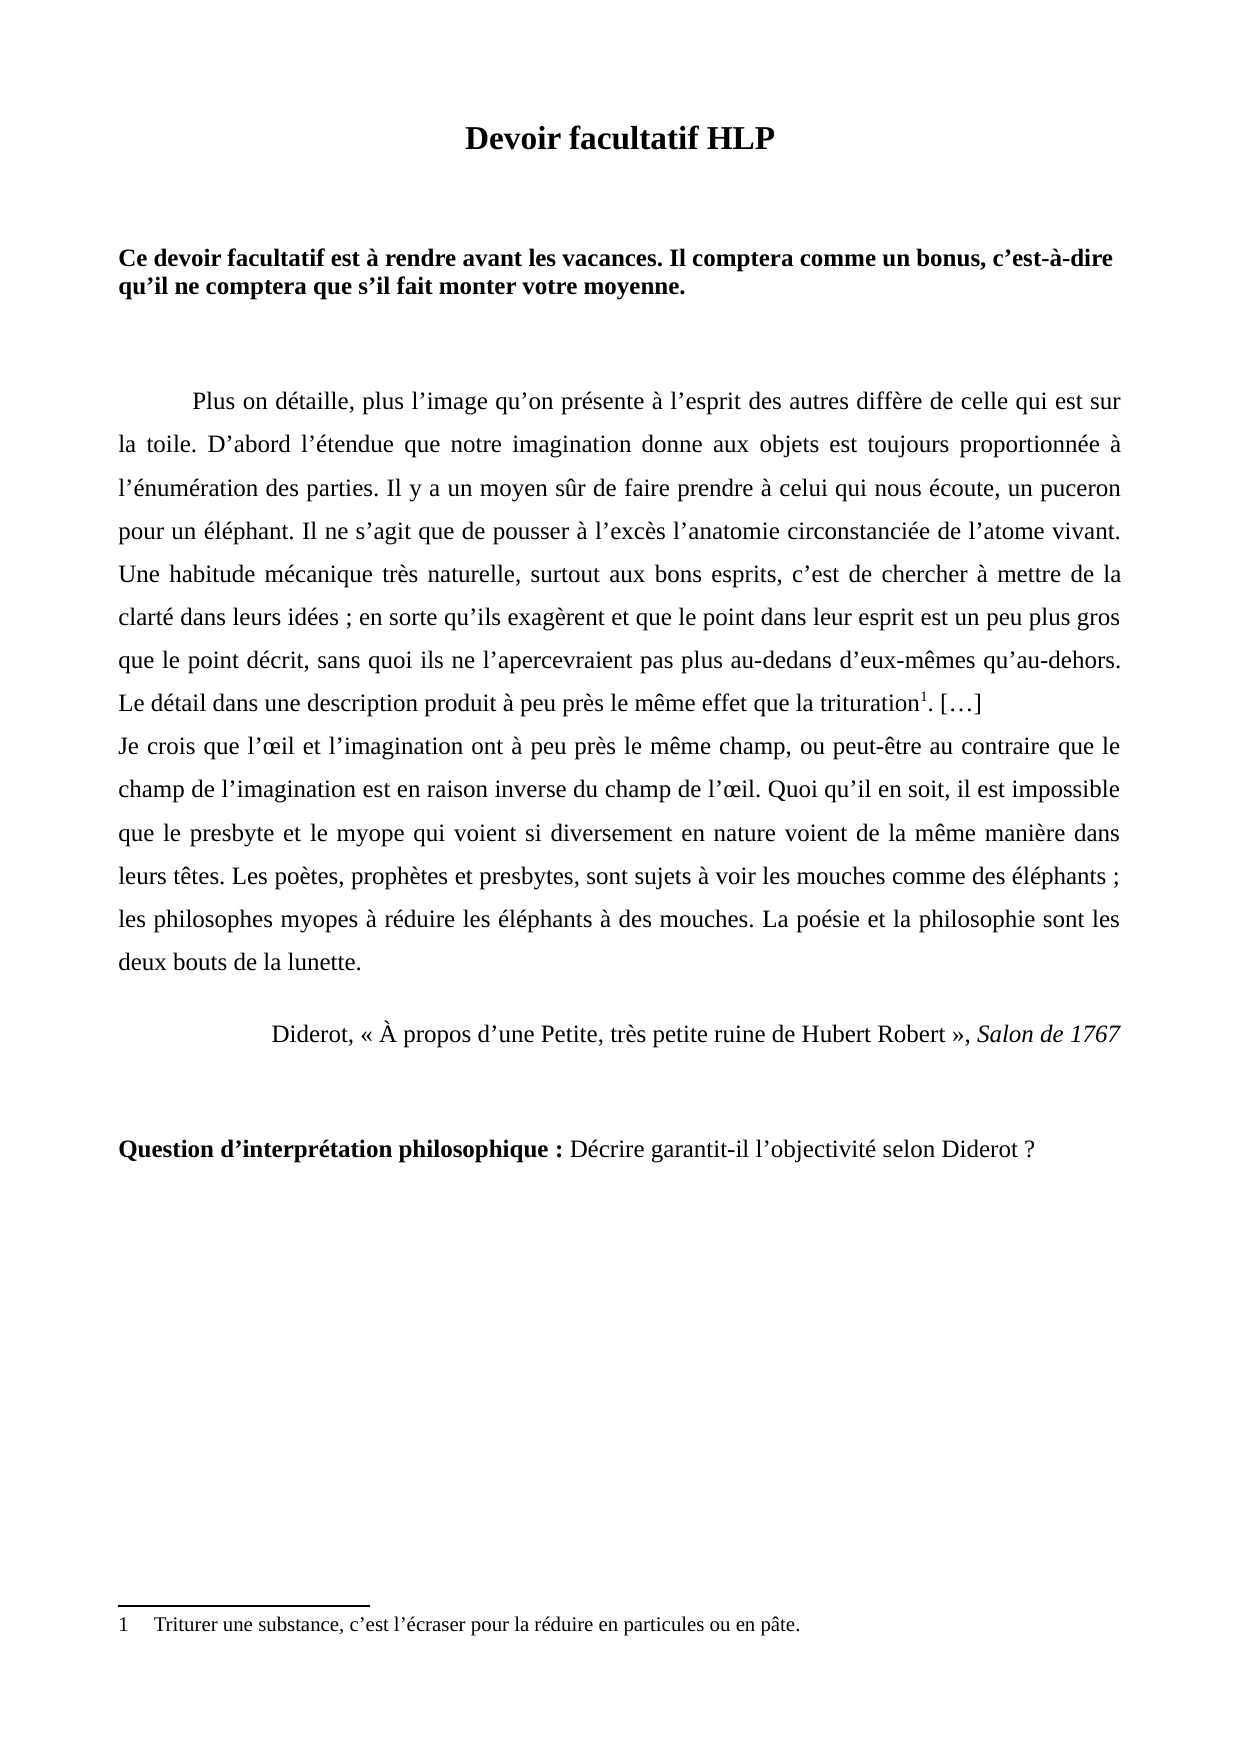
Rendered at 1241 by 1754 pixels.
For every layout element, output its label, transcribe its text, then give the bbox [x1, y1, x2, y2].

text Question d’interprétation philosophique : Décrire garantit-il l’objectivité selon Diderot ? [118, 1134, 1122, 1163]
text Ce devoir facultatif est à rendre avant les vacances. Il comptera comme un bonus, c’est-à-dire qu’il ne comptera que s’il fait monter votre moyenne. [118, 243, 1122, 300]
text Plus on détaille, plus l’image qu’on présente à l’esprit des autres diffère de celle qui est sur la toile. D’abord l’étendue que notre imagination donne aux objets est toujours proportionnée à l’énumération des parties. Il y a un moyen sûr de faire prendre à celui qui nous écoute, un puceron pour un éléphant. Il ne s’agit que de pousser à l’excès l’anatomie circonstanciée de l’atome vivant. Une habitude mécanique très naturelle, surtout aux bons esprits, c’est de chercher à mettre de la clarté dans leurs idées ; en sorte qu’ils exagèrent et que le point dans leur esprit est un peu plus gros que le point décrit, sans quoi ils ne l’apercevraient pas plus au-dedans d’eux-mêmes qu’au-dehors. Le détail dans une description produit à peu près le même effet que la trituration. […] [118, 386, 1122, 717]
text Triturer une substance, c’est l’écraser pour la réduire en particules ou en pâte. [118, 1612, 1122, 1636]
text Diderot, « À propos d’une Petite, très petite ruine de Hubert Robert », Salon de 1767 [118, 1019, 1122, 1048]
text Je crois que l’œil et l’imagination ont à peu près le même champ, ou peut-être au contraire que le champ de l’imagination est en raison inverse du champ de l’œil. Quoi qu’il en soit, il est impossible que le presbyte et le myope qui voient si diversement en nature voient de la même manière dans leurs têtes. Les poètes, prophètes et presbytes, sont sujets à voir les mouches comme des éléphants ; les philosophes myopes à réduire les éléphants à des mouches. La poésie et la philosophie sont les deux bouts de la lunette. [118, 731, 1122, 976]
text Devoir facultatif HLP [118, 118, 1122, 156]
